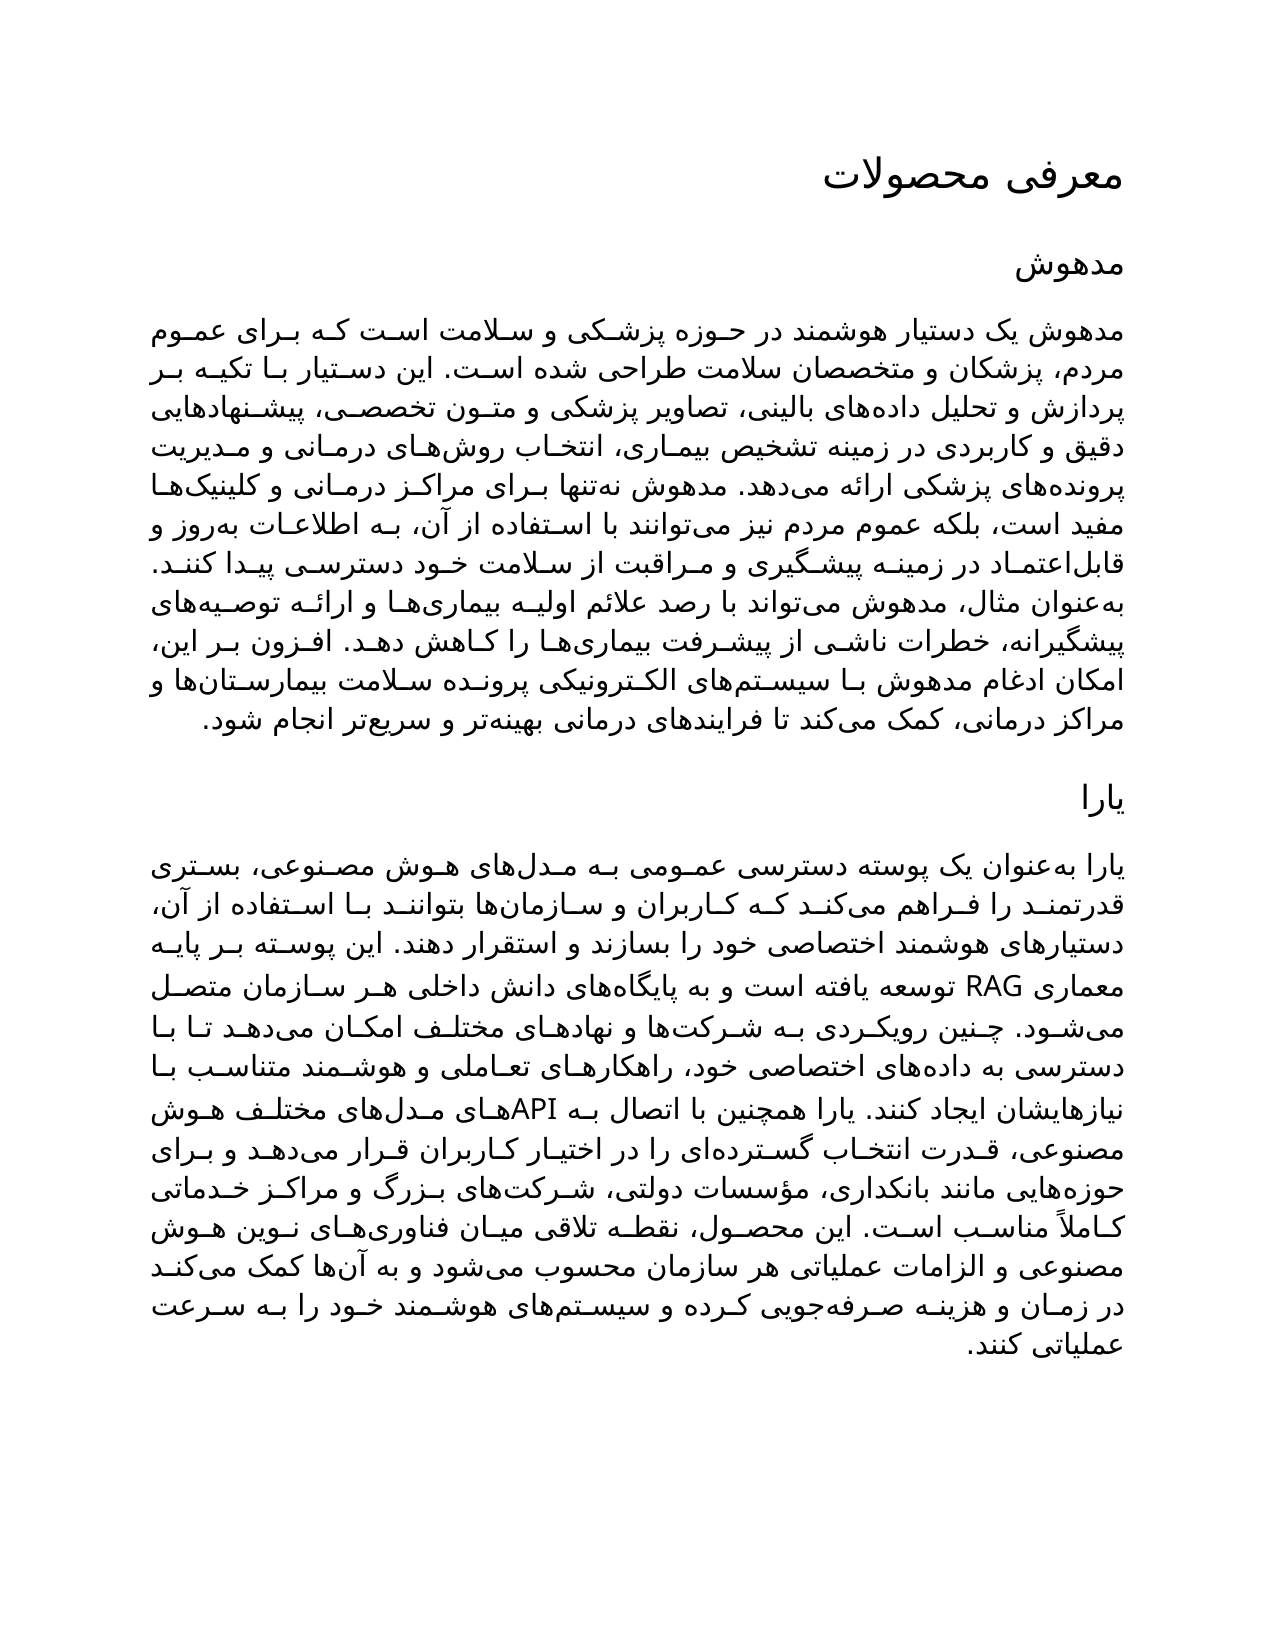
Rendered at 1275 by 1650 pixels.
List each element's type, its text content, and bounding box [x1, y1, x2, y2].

subtitle معرفی محصولات [150, 150, 1125, 198]
subtitle یارا [150, 779, 1125, 818]
text یارا به‌عنوان یک پوسته دسترسی عمومی به مدل‌های هوش مصنوعی، بستری قدرتمند را فراهم می‌کند که کاربران و سازمان‌ها بتوانند با استفاده از آن، دستیارهای هوشمند اختصاصی خود را بسازند و استقرار دهند. این پوسته بر پایه معماری RAG توسعه یافته است و به پایگاه‌های دانش داخلی هر سازمان متصل می‌شود. چنین رویکردی به شرکت‌ها و نهادهای مختلف امکان می‌دهد تا با دسترسی به داده‌های اختصاصی خود، راهکارهای تعاملی و هوشمند متناسب با نیازهایشان ایجاد کنند. یارا همچنین با اتصال به APIهای مدل‌های مختلف هوش مصنوعی، قدرت انتخاب گسترده‌ای را در اختیار کاربران قرار می‌دهد و برای حوزه‌هایی مانند بانکداری، مؤسسات دولتی، شرکت‌های بزرگ و مراکز خدماتی کاملاً مناسب است. این محصول، نقطه تلاقی میان فناوری‌های نوین هوش مصنوعی و الزامات عملیاتی هر سازمان محسوب می‌شود و به آن‌ها کمک می‌کند در زمان و هزینه صرفه‌جویی کرده و سیستم‌های هوشمند خود را به سرعت عملیاتی کنند. [150, 848, 1125, 1361]
subtitle مدهوش [150, 243, 1125, 282]
text مدهوش یک دستیار هوشمند در حوزه پزشکی و سلامت است که برای عموم مردم، پزشکان و متخصصان سلامت طراحی شده است. این دستیار با تکیه بر پردازش و تحلیل داده‌های بالینی، تصاویر پزشکی و متون تخصصی، پیشنهادهایی دقیق و کاربردی در زمینه تشخیص بیماری، انتخاب روش‌های درمانی و مدیریت پرونده‌های پزشکی ارائه می‌دهد. مدهوش نه‌تنها برای مراکز درمانی و کلینیک‌ها مفید است، بلکه عموم مردم نیز می‌توانند با استفاده از آن، به اطلاعات به‌روز و قابل‌اعتماد در زمینه پیشگیری و مراقبت از سلامت خود دسترسی پیدا کنند. به‌عنوان مثال، مدهوش می‌تواند با رصد علائم اولیه بیماری‌ها و ارائه توصیه‌های پیشگیرانه، خطرات ناشی از پیشرفت بیماری‌ها را کاهش دهد. افزون بر این، امکان ادغام مدهوش با سیستم‌های الکترونیکی پرونده سلامت بیمارستان‌ها و مراکز درمانی، کمک می‌کند تا فرایندهای درمانی بهینه‌تر و سریع‌تر انجام شود. [150, 313, 1125, 736]
